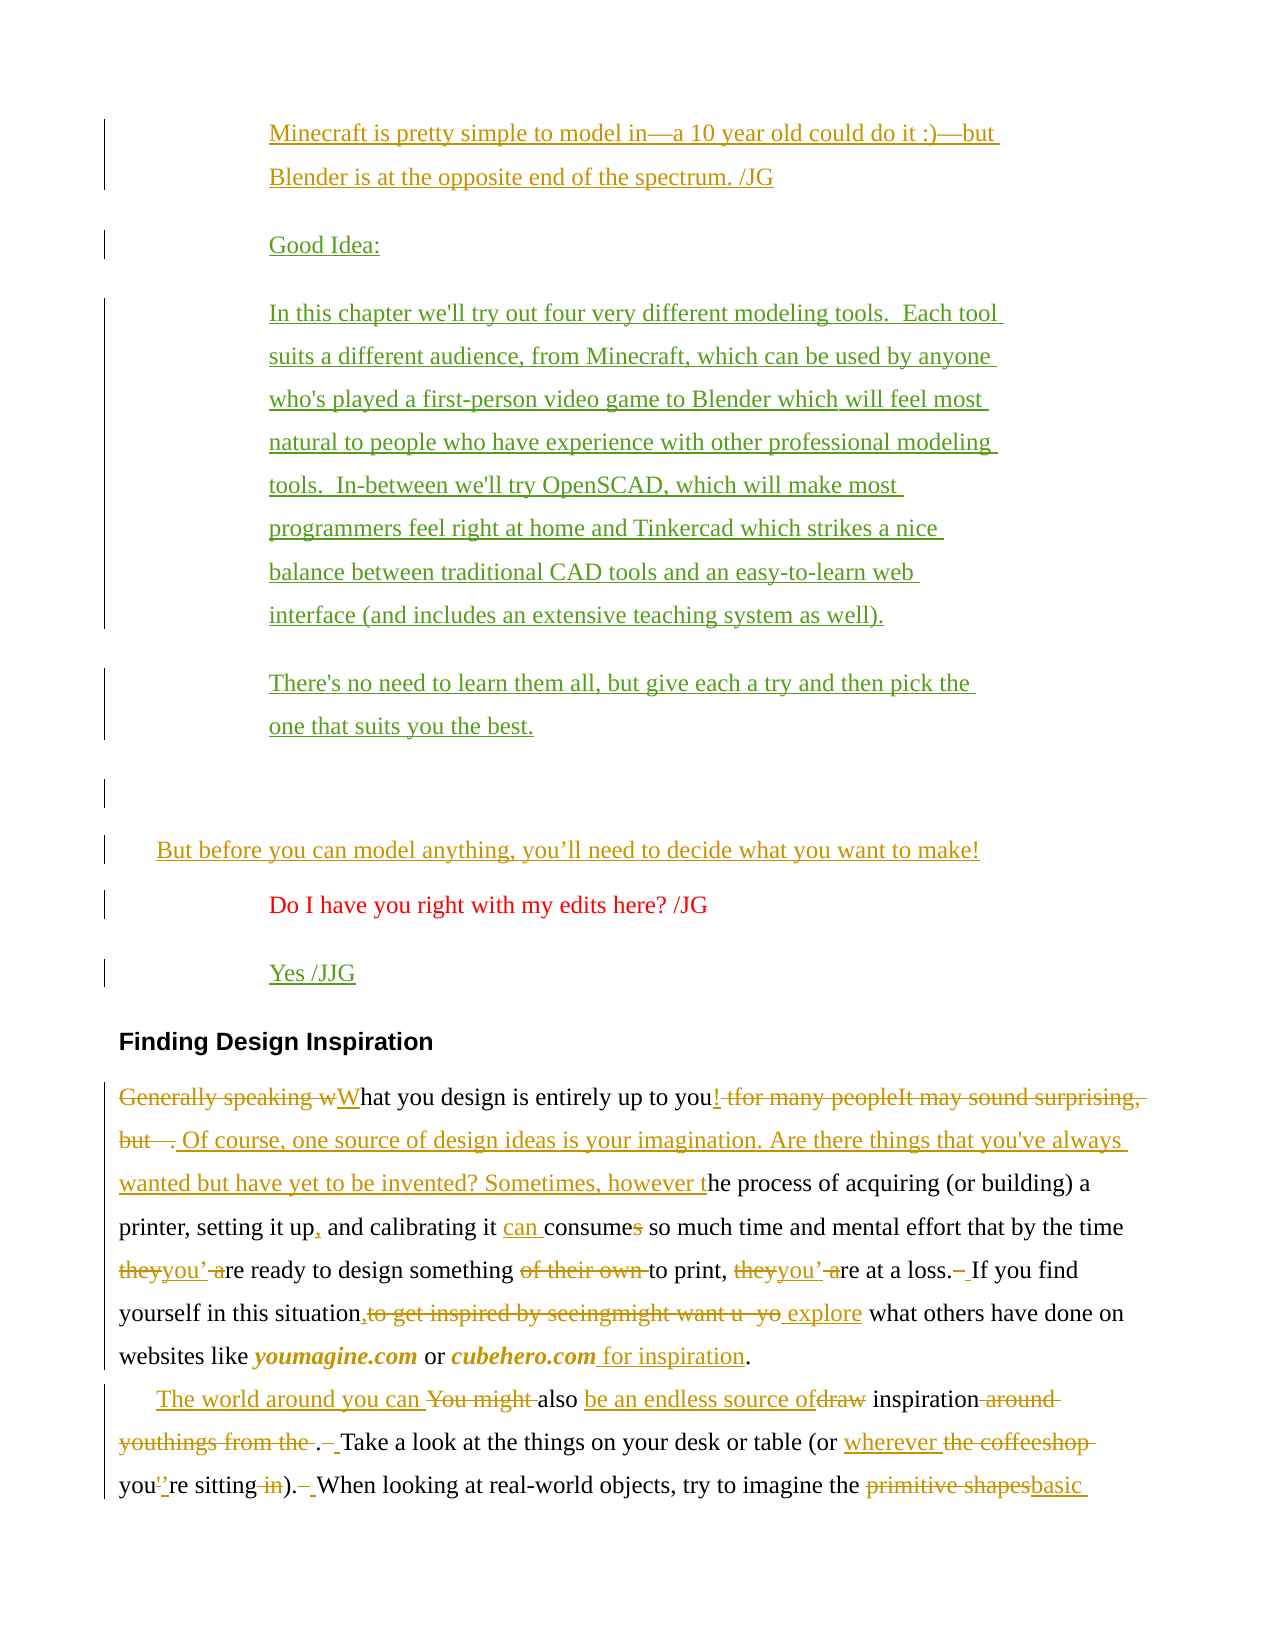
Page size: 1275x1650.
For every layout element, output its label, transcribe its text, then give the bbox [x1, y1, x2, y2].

text There's no need to learn them all, but give each a try and then pick the one that suits you the best. [268, 668, 1006, 740]
text Finding Design Inspiration [118, 1027, 1156, 1055]
text Yes /JJG [268, 958, 1006, 987]
text But before you can model anything, you’ll need to decide what you want to make! [118, 835, 1156, 863]
text The world around you can also be an endless source of inspiration. Take a look at the things on your desk or table (or wherever you’re sitting). When looking at real-world objects, try to imagine the basic geometric solids (cubes, spheres, pyramids, and so on) that they are composed of, and sketch out on paper how you might re-create these things. [118, 1384, 1156, 1499]
text In this chapter we'll try out four very different modeling tools. Each tool suits a different audience, from Minecraft, which can be used by anyone who's played a first-person video game to Blender which will feel most natural to people who have experience with other professional modeling tools. In-between we'll try OpenSCAD, which will make most programmers feel right at home and Tinkercad which strikes a nice balance between traditional CAD tools and an easy-to-learn web interface (and includes an extensive teaching system as well). [268, 298, 1006, 628]
text Minecraft is pretty simple to model in—a 10 year old could do it :)—but Blender is at the opposite end of the spectrum. /JG [268, 118, 1006, 190]
text Do I have you right with my edits here? /JG [268, 890, 1006, 919]
text Good Idea: [268, 230, 1006, 258]
text What you design is entirely up to you! Of course, one source of design ideas is your imagination. Are there things that you've always wanted but have yet to be invented? Sometimes, however the process of acquiring (or building) a printer, setting it up, and calibrating it can consume so much time and mental effort that by the time you’re ready to design something to print, you’re at a loss. If you find yourself in this situation, explore what others have done on websites like youmagine.com or cubehero.com for inspiration. [118, 1082, 1156, 1370]
